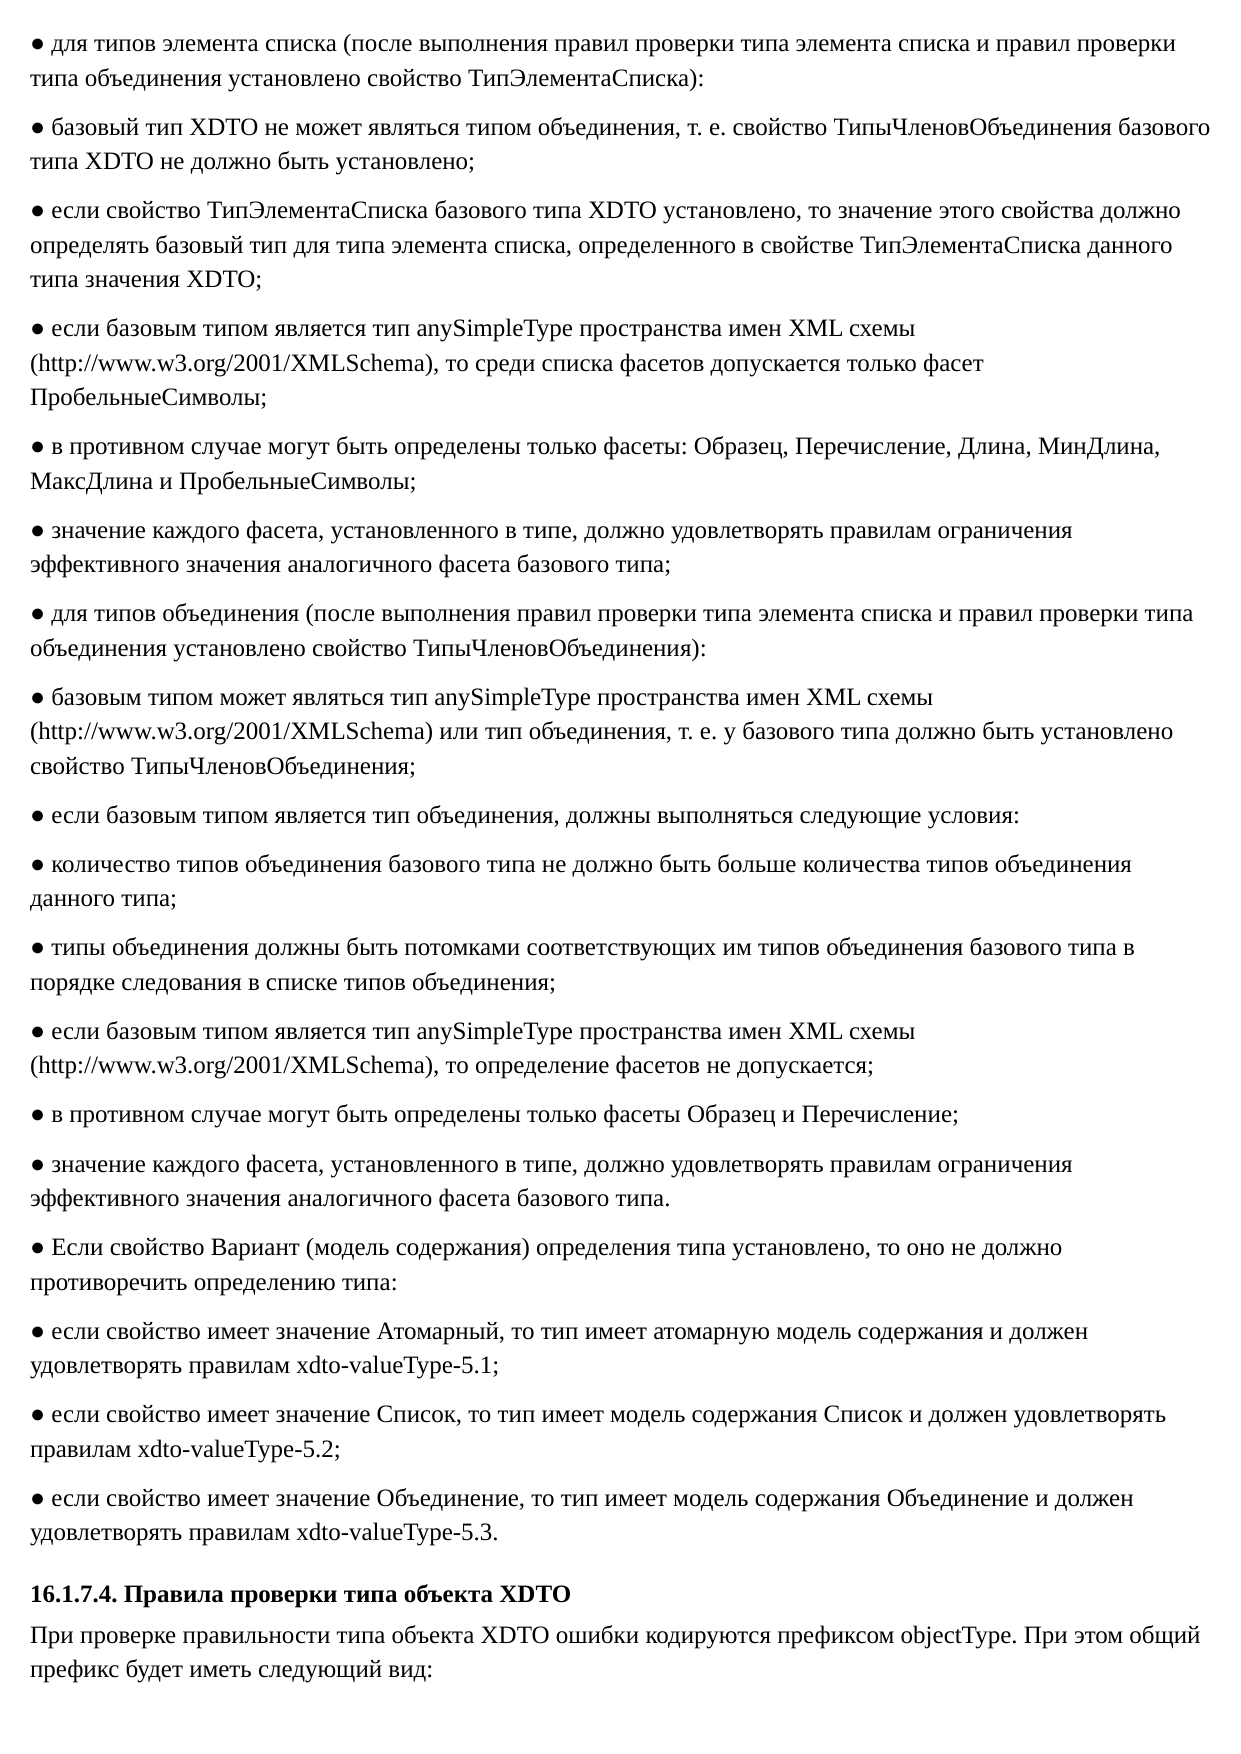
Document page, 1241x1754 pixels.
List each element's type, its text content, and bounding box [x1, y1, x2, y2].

text ● в противном случае могут быть определены только фасеты Образец и Перечисление; [30, 1099, 1211, 1128]
text ● Если свойство Вариант (модель содержания) определения типа установлено, то оно не должно противоречить определению типа: [30, 1232, 1211, 1295]
text При проверке правильности типа объекта XDTO ошибки кодируются префиксом objectType. При этом общий префикс будет иметь следующий вид: [30, 1620, 1211, 1683]
text ● если базовым типом является тип объединения, должны выполняться следующие условия: [30, 800, 1211, 829]
text ● количество типов объединения базового типа не должно быть больше количества типов объединения данного типа; [30, 849, 1211, 912]
text ● если свойство имеет значение Список, то тип имеет модель содержания Список и должен удовлетворять правилам xdto-valueType-5.2; [30, 1399, 1211, 1462]
subtitle 16.1.7.4. Правила проверки типа объекта XDTO [30, 1579, 1211, 1608]
text ● базовый тип XDTO не может являться типом объединения, т. е. свойство ТипыЧленовОбъединения базового типа XDTO не должно быть установлено; [30, 112, 1211, 175]
text ● если свойство имеет значение Объединение, то тип имеет модель содержания Объединение и должен удовлетворять правилам xdto-valueType-5.3. [30, 1483, 1211, 1546]
text ● значение каждого фасета, установленного в типе, должно удовлетворять правилам ограничения эффективного значения аналогичного фасета базового типа. [30, 1149, 1211, 1212]
text ● если базовым типом является тип anySimpleType пространства имен XML схемы (http://www.w3.org/2001/XMLSchema), то определение фасетов не допускается; [30, 1016, 1211, 1079]
text ● если базовым типом является тип anySimpleType пространства имен XML схемы (http://www.w3.org/2001/XMLSchema), то среди списка фасетов допускается только фасет ПробельныеСимволы; [30, 313, 1211, 411]
text ● если свойство ТипЭлементаСписка базового типа XDTO установлено, то значение этого свойства должно определять базовый тип для типа элемента списка, определенного в свойстве ТипЭлементаСписка данного типа значения XDTO; [30, 195, 1211, 293]
text ● для типов объединения (после выполнения правил проверки типа элемента списка и правил проверки типа объединения установлено свойство ТипыЧленовОбъединения): [30, 598, 1211, 662]
text ● для типов элемента списка (после выполнения правил проверки типа элемента списка и правил проверки типа объединения установлено свойство ТипЭлементаСписка): [30, 28, 1211, 91]
text ● базовым типом может являться тип anySimpleType пространства имен XML схемы (http://www.w3.org/2001/XMLSchema) или тип объединения, т. е. у базового типа должно быть установлено свойство ТипыЧленовОбъединения; [30, 682, 1211, 779]
text ● типы объединения должны быть потомками соответствующих им типов объединения базового типа в порядке следования в списке типов объединения; [30, 932, 1211, 996]
text ● если свойство имеет значение Атомарный, то тип имеет атомарную модель содержания и должен удовлетворять правилам xdto-valueType-5.1; [30, 1316, 1211, 1379]
text ● в противном случае могут быть определены только фасеты: Образец, Перечисление, Длина, МинДлина, МаксДлина и ПробельныеСимволы; [30, 431, 1211, 494]
text ● значение каждого фасета, установленного в типе, должно удовлетворять правилам ограничения эффективного значения аналогичного фасета базового типа; [30, 515, 1211, 578]
